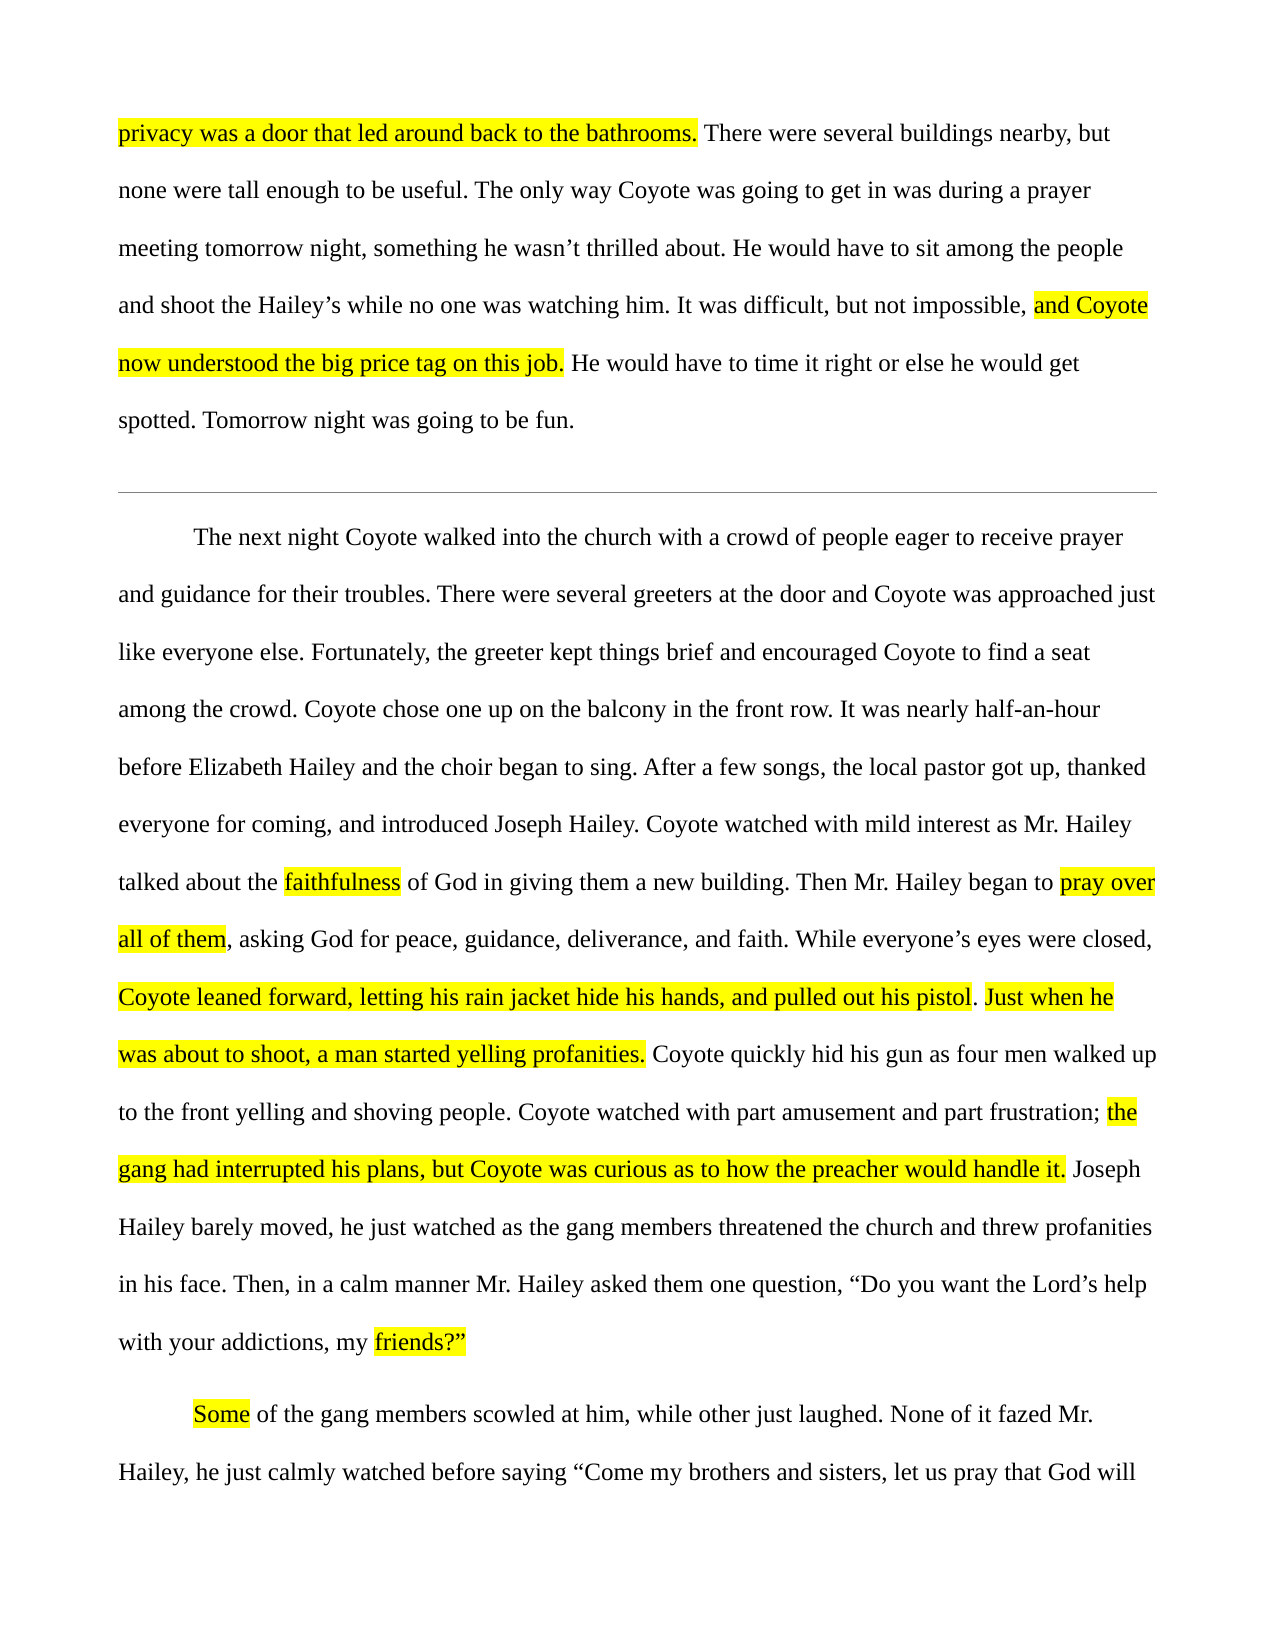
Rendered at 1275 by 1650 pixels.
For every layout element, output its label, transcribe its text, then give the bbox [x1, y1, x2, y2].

text The next night Coyote walked into the church with a crowd of people eager to receive prayer and guidance for their troubles. There were several greeters at the door and Coyote was approached just like everyone else. Fortunately, the greeter kept things brief and encouraged Coyote to find a seat among the crowd. Coyote chose one up on the balcony in the front row. It was nearly half-an-hour before Elizabeth Hailey and the choir began to sing. After a few songs, the local pastor got up, thanked everyone for coming, and introduced Joseph Hailey. Coyote watched with mild interest as Mr. Hailey talked about the faithfulness of God in giving them a new building. Then Mr. Hailey began to pray over all of them, asking God for peace, guidance, deliverance, and faith. While everyone’s eyes were closed, Coyote leaned forward, letting his rain jacket hide his hands, and pulled out his pistol. Just when he was about to shoot, a man started yelling profanities. Coyote quickly hid his gun as four men walked up to the front yelling and shoving people. Coyote watched with part amusement and part frustration; the gang had interrupted his plans, but Coyote was curious as to how the preacher would handle it. Joseph Hailey barely moved, he just watched as the gang members threatened the church and threw profanities in his face. Then, in a calm manner Mr. Hailey asked them one question, “Do you want the Lord’s help with your addictions, my friends?” [118, 522, 1157, 1356]
text Some of the gang members scowled at him, while other just laughed. None of it fazed Mr. Hailey, he just calmly watched before saying “Come my brothers and sisters, let us pray that God will [118, 1399, 1157, 1485]
text privacy was a door that led around back to the bathrooms. There were several buildings nearby, but none were tall enough to be useful. The only way Coyote was going to get in was during a prayer meeting tomorrow night, something he wasn’t thrilled about. He would have to sit among the people and shoot the Hailey’s while no one was watching him. It was difficult, but not impossible, and Coyote now understood the big price tag on this job. He would have to time it right or else he would get spotted. Tomorrow night was going to be fun. [118, 118, 1157, 434]
